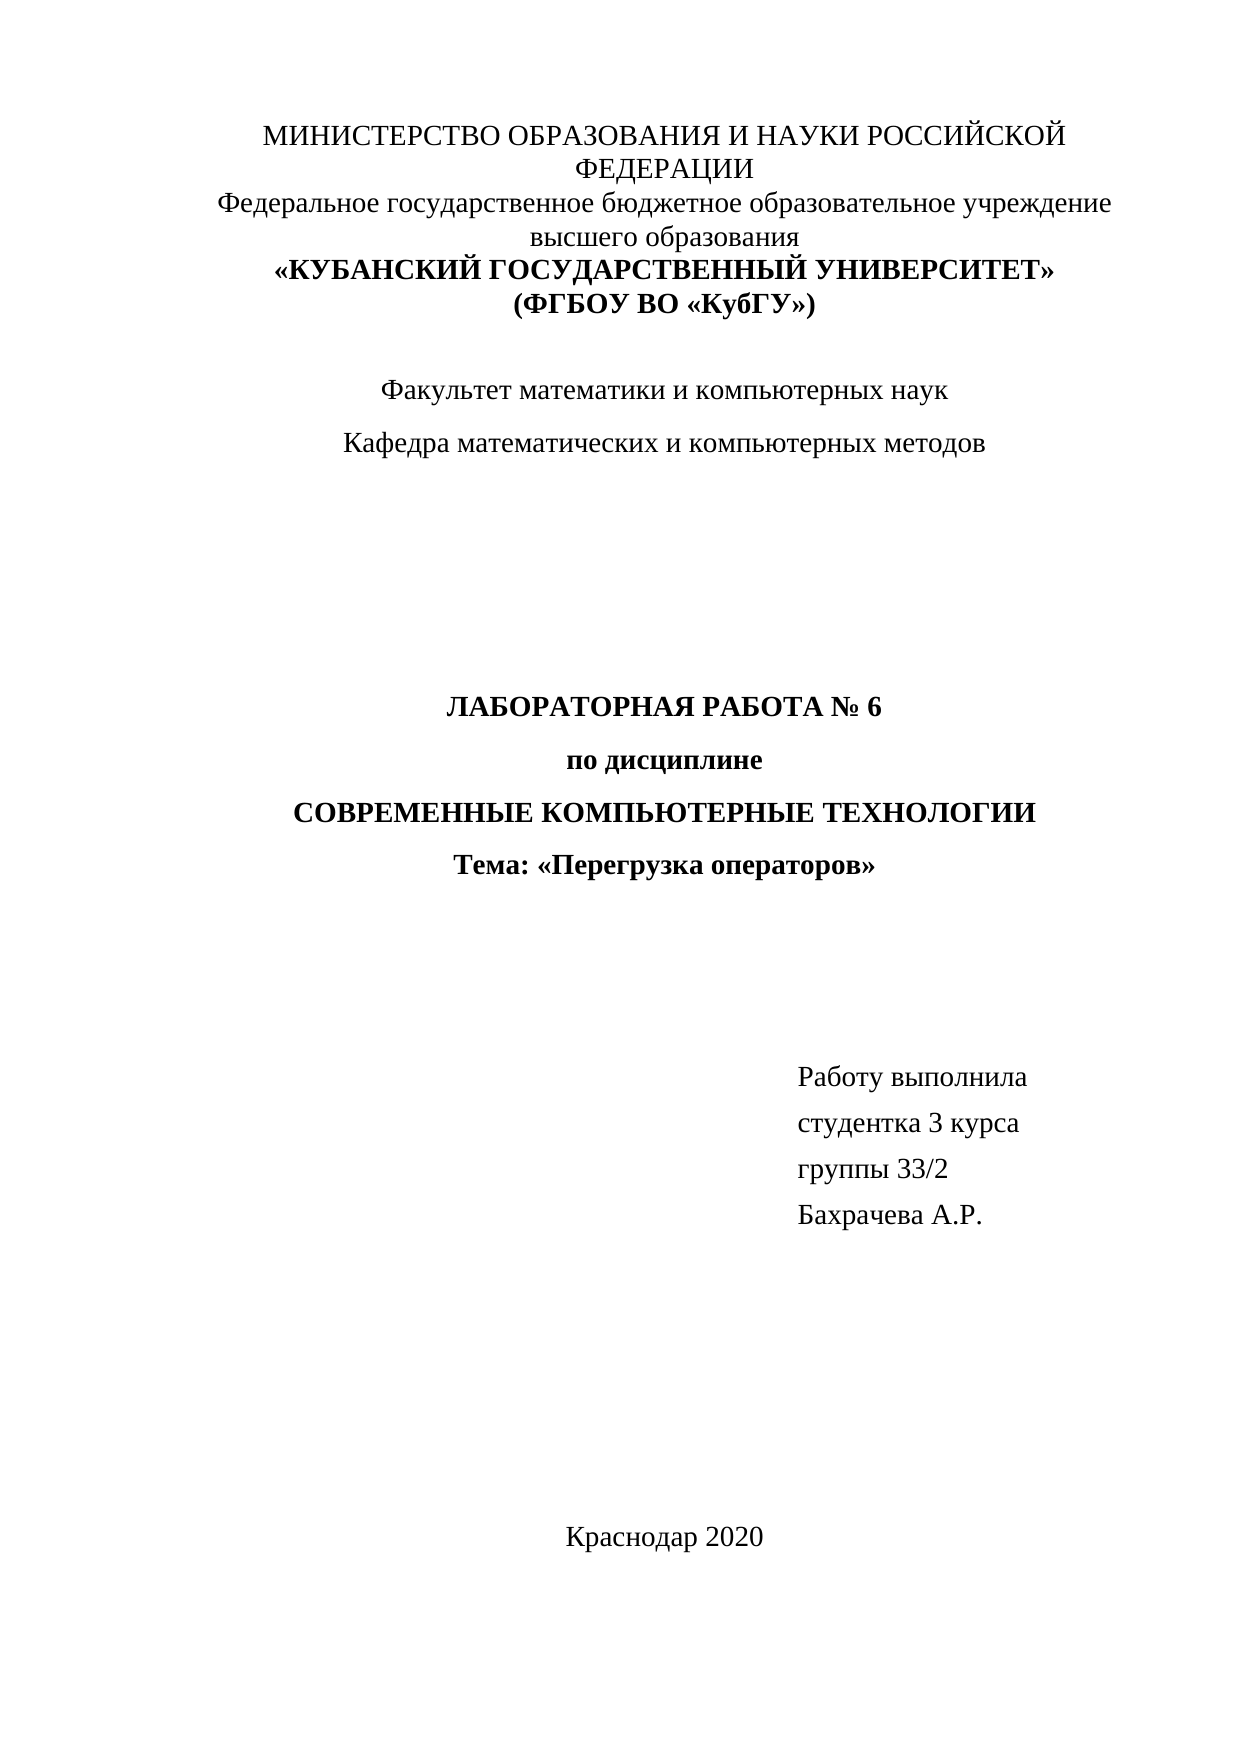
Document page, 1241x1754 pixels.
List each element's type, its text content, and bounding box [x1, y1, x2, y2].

text высшего образования [177, 219, 1152, 252]
text Кафедра математических и компьютерных методов [177, 425, 1152, 458]
text ЛАБОРАТОРНАЯ РАБОТА № 6 [177, 689, 1152, 723]
text Бахрачева А.Р. [797, 1197, 1152, 1230]
text по дисциплине [177, 742, 1152, 775]
text «КУБАНСКИЙ ГОСУДАРСТВЕННЫЙ УНИВЕРСИТЕТ» [177, 252, 1152, 286]
text (ФГБОУ ВО «КубГУ») [177, 286, 1152, 319]
text СОВРЕМЕННЫЕ КОМПЬЮТЕРНЫЕ ТЕХНОЛОГИИ [177, 795, 1152, 828]
text Факультет математики и компьютерных наук [177, 372, 1152, 406]
text Тема: «Перегрузка операторов» [177, 847, 1152, 881]
text Федеральное государственное бюджетное образовательное учреждение [177, 185, 1152, 219]
text МИНИСТЕРСТВО ОБРАЗОВАНИЯ И НАУКИ РОССИЙСКОЙ ФЕДЕРАЦИИ [177, 118, 1152, 185]
text Работу выполнила [797, 1059, 1152, 1092]
text группы 33/2 [797, 1151, 1152, 1184]
text Краснодар 2020 [177, 1519, 1152, 1553]
text студентка 3 курса [797, 1105, 1152, 1138]
